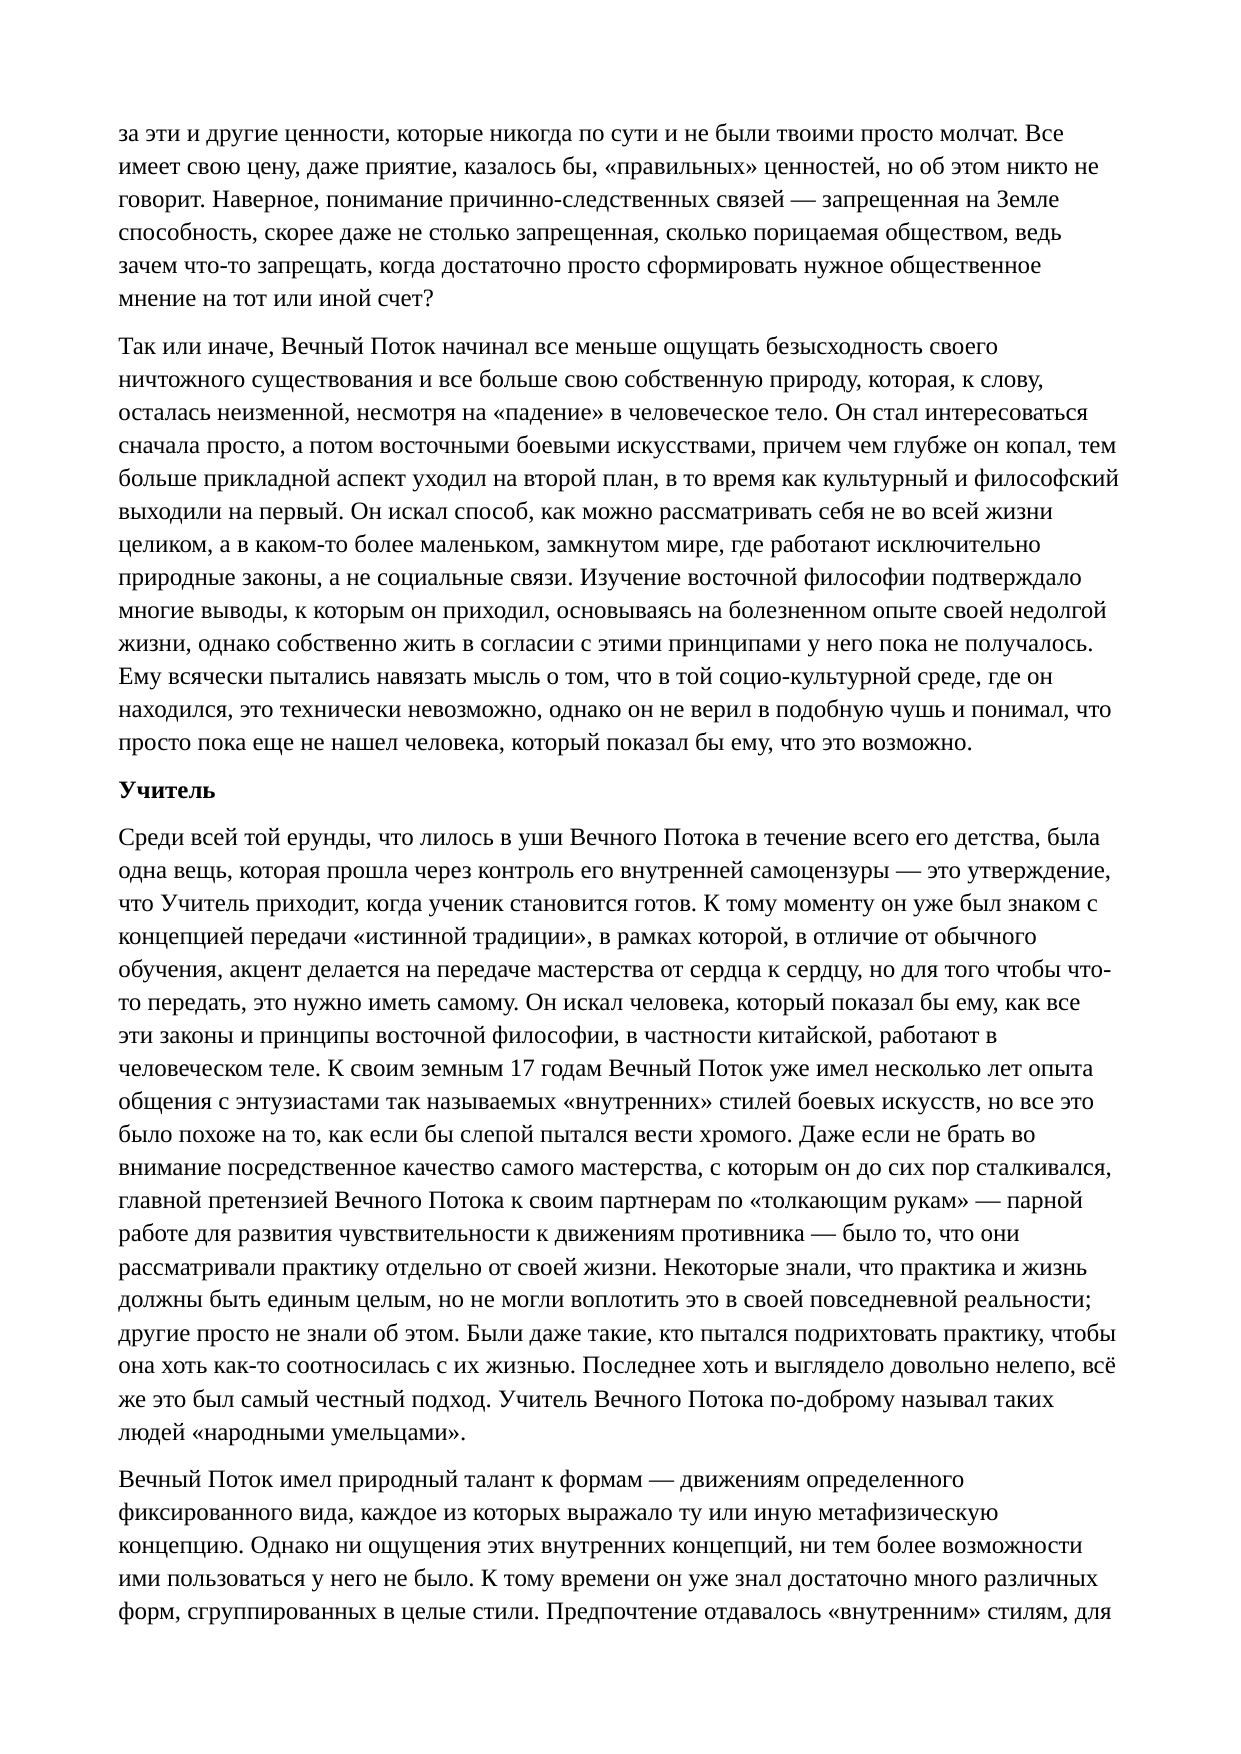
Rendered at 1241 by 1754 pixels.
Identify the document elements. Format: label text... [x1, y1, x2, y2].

text Вечный Поток имел природный талант к формам — движениям определенного фиксированного вида, каждое из которых выражало ту или иную метафизическую концепцию. Однако ни ощущения этих внутренних концепций, ни тем более возможности ими пользоваться у него не было. К тому времени он уже знал достаточно много различных форм, сгруппированных в целые стили. Предпочтение отдавалось «внутренним» стилям, для [118, 1464, 1122, 1625]
text Учитель [118, 775, 1122, 803]
text за эти и другие ценности, которые никогда по сути и не были твоими просто молчат. Все имеет свою цену, даже приятие, казалось бы, «правильных» ценностей, но об этом никто не говорит. Наверное, понимание причинно-следственных связей — запрещенная на Земле способность, скорее даже не столько запрещенная, сколько порицаемая обществом, ведь зачем что-то запрещать, когда достаточно просто сформировать нужное общественное мнение на тот или иной счет? [118, 118, 1122, 312]
text Среди всей той ерунды, что лилось в уши Вечного Потока в течение всего его детства, была одна вещь, которая прошла через контроль его внутренней самоцензуры — это утверждение, что Учитель приходит, когда ученик становится готов. К тому моменту он уже был знаком с концепцией передачи «истинной традиции», в рамках которой, в отличие от обычного обучения, акцент делается на передаче мастерства от сердца к сердцу, но для того чтобы что-то передать, это нужно иметь самому. Он искал человека, который показал бы ему, как все эти законы и принципы восточной философии, в частности китайской, работают в человеческом теле. К своим земным 17 годам Вечный Поток уже имел несколько лет опыта общения с энтузиастами так называемых «внутренних» стилей боевых искусств, но все это было похоже на то, как если бы слепой пытался вести хромого. Даже если не брать во внимание посредственное качество самого мастерства, с которым он до сих пор сталкивался, главной претензией Вечного Потока к своим партнерам по «толкающим рукам» — парной работе для развития чувствительности к движениям противника — было то, что они рассматривали практику отдельно от своей жизни. Некоторые знали, что практика и жизнь должны быть единым целым, но не могли воплотить это в своей повседневной реальности; другие просто не знали об этом. Были даже такие, кто пытался подрихтовать практику, чтобы она хоть как-то соотносилась с их жизнью. Последнее хоть и выглядело довольно нелепо, всё же это был самый честный подход. Учитель Вечного Потока по-доброму называл таких людей «народными умельцами». [118, 822, 1122, 1445]
text Так или иначе, Вечный Поток начинал все меньше ощущать безысходность своего ничтожного существования и все больше свою собственную природу, которая, к слову, осталась неизменной, несмотря на «падение» в человеческое тело. Он стал интересоваться сначала просто, а потом восточными боевыми искусствами, причем чем глубже он копал, тем больше прикладной аспект уходил на второй план, в то время как культурный и философский выходили на первый. Он искал способ, как можно рассматривать себя не во всей жизни целиком, а в каком-то более маленьком, замкнутом мире, где работают исключительно природные законы, а не социальные связи. Изучение восточной философии подтверждало многие выводы, к которым он приходил, основываясь на болезненном опыте своей недолгой жизни, однако собственно жить в согласии с этими принципами у него пока не получалось. Ему всячески пытались навязать мысль о том, что в той социо-культурной среде, где он находился, это технически невозможно, однако он не верил в подобную чушь и понимал, что просто пока еще не нашел человека, который показал бы ему, что это возможно. [118, 331, 1122, 756]
